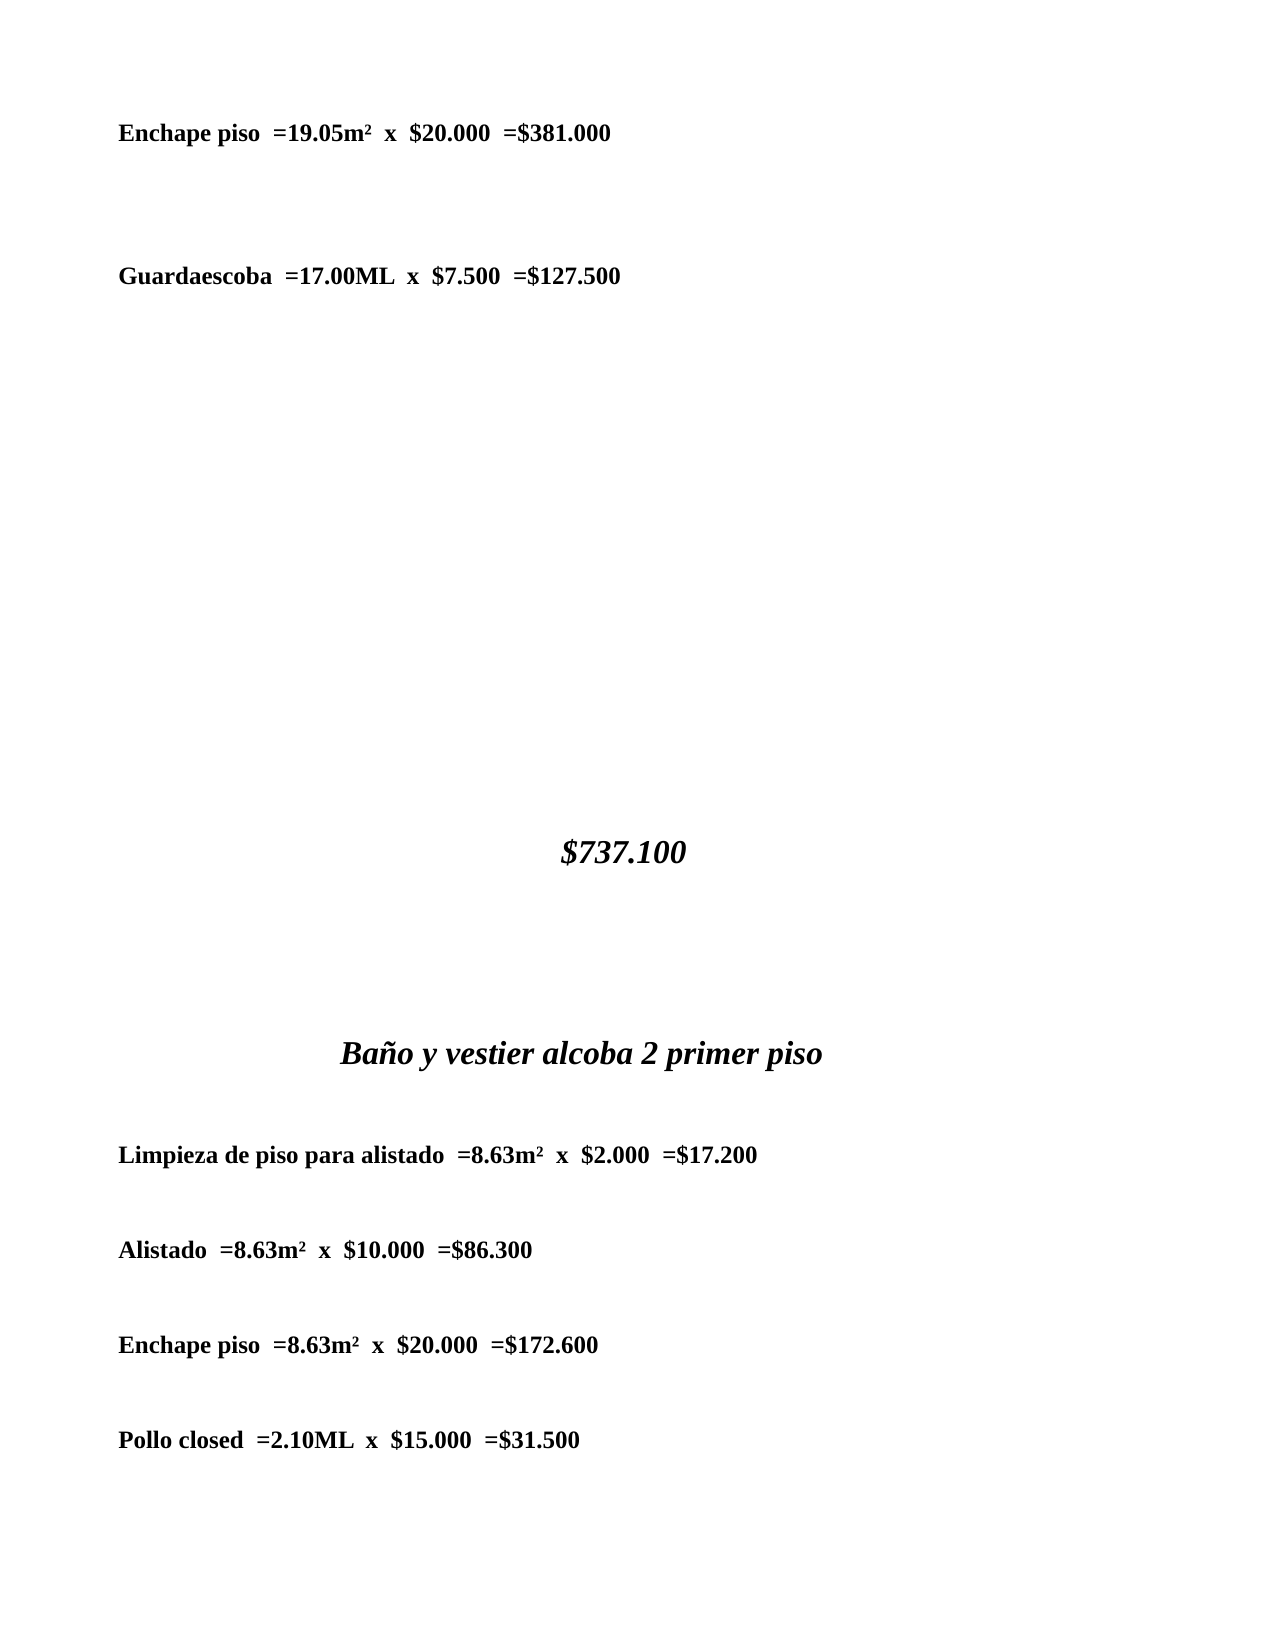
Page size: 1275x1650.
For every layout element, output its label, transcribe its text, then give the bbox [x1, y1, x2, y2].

text Baño y vestier alcoba 2 primer piso [118, 1034, 1157, 1072]
text Limpieza de piso para alistado =8.63m² x $2.000 =$17.200 [118, 1140, 1157, 1169]
text Pollo closed =2.10ML x $15.000 =$31.500 [118, 1426, 1157, 1454]
text Enchape piso =19.05m² x $20.000 =$381.000 [118, 118, 1157, 147]
text Alistado =8.63m² x $10.000 =$86.300 [118, 1235, 1157, 1264]
text Enchape piso =8.63m² x $20.000 =$172.600 [118, 1330, 1157, 1359]
text Guardaescoba =17.00ML x $7.500 =$127.500 [118, 261, 1157, 290]
text $737.100 [118, 832, 1157, 871]
